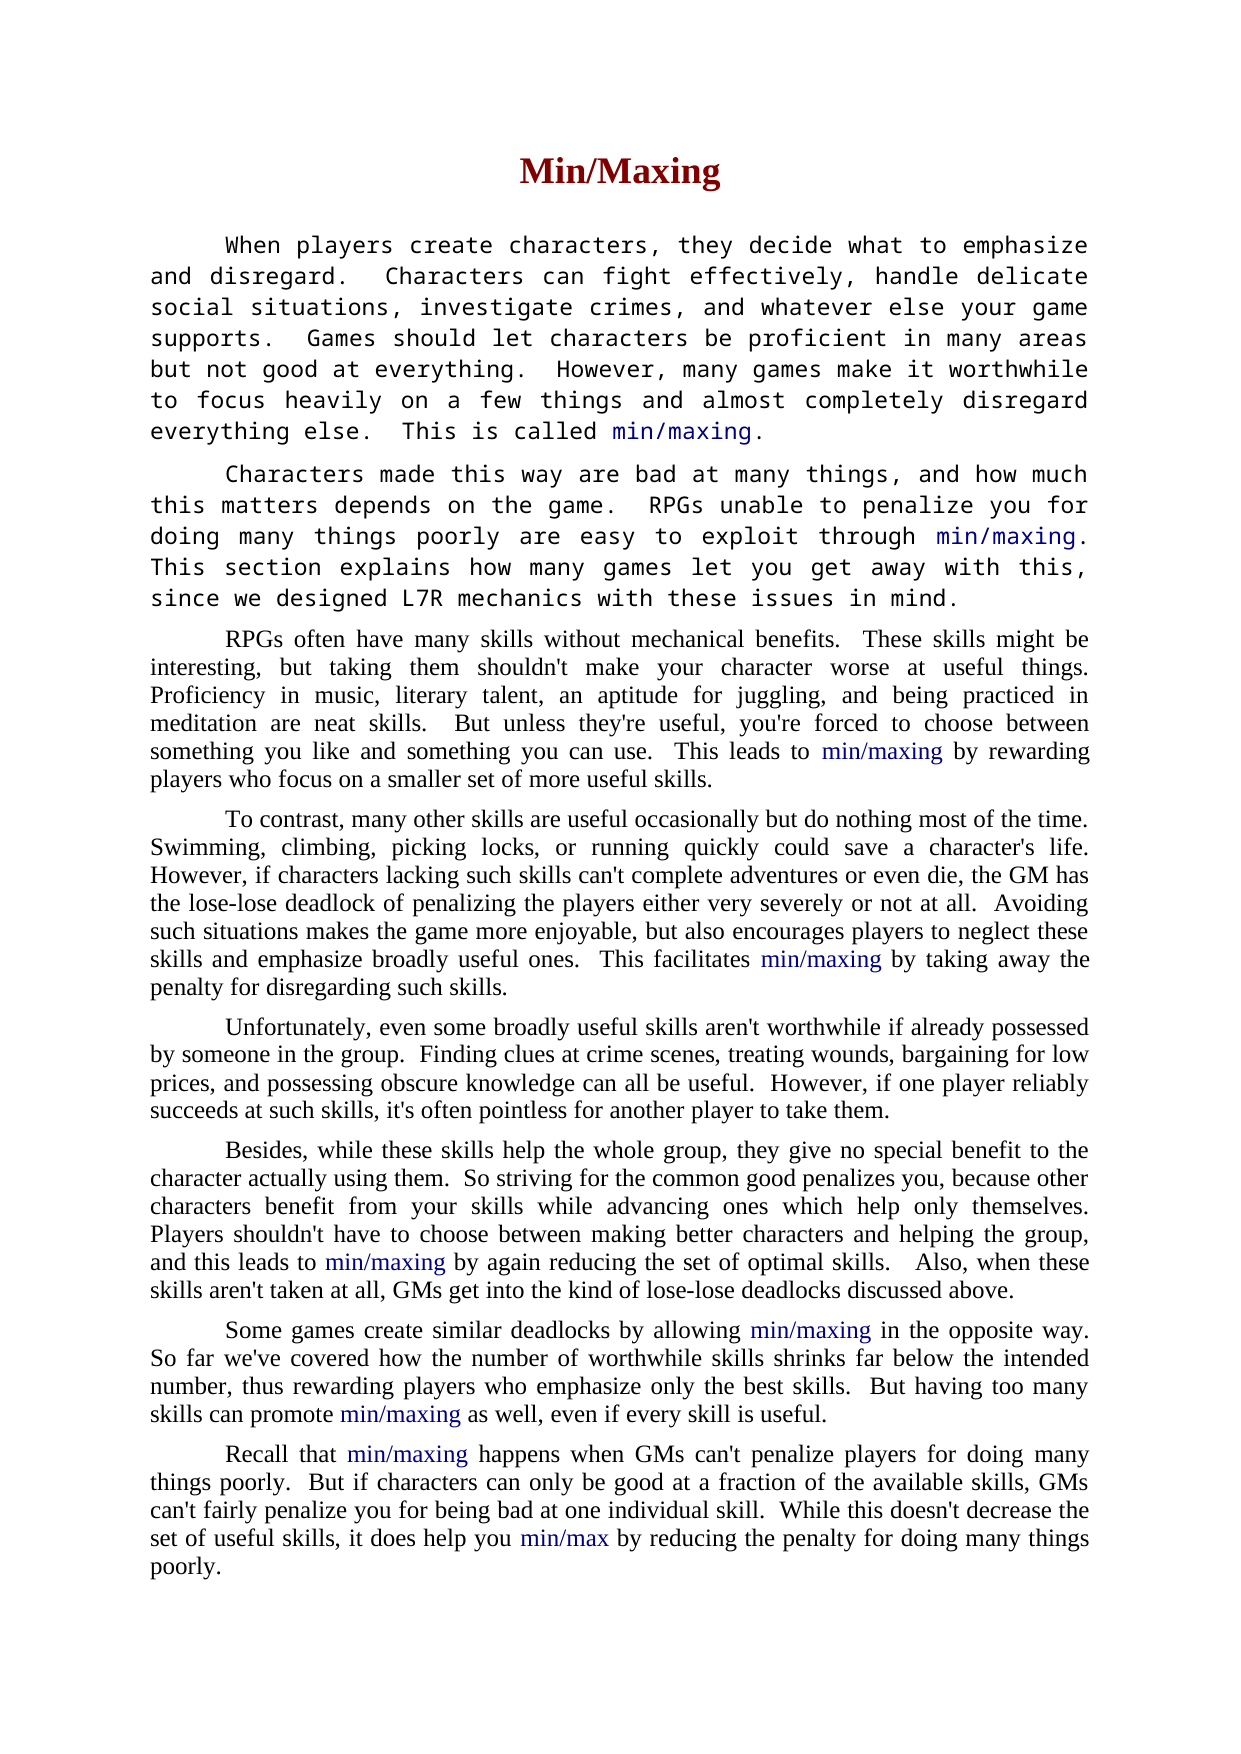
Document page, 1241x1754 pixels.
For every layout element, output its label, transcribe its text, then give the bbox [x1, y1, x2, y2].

text Besides, while these skills help the whole group, they give no special benefit to the character actually using them. So striving for the common good penalizes you, because other characters benefit from your skills while advancing ones which help only themselves. Players shouldn't have to choose between making better characters and helping the group, and this leads to min/maxing by again reducing the set of optimal skills. Also, when these skills aren't taken at all, GMs get into the kind of lose-lose deadlocks discussed above. [150, 1136, 1090, 1304]
text Min/Maxing [150, 150, 1090, 191]
text Unfortunately, even some broadly useful skills aren't worthwhile if already possessed by someone in the group. Finding clues at crime scenes, treating wounds, bargaining for low prices, and possessing obscure knowledge can all be useful. However, if one player reliably succeeds at such skills, it's often pointless for another player to take them. [150, 1012, 1090, 1124]
text When players create characters, they decide what to emphasize and disregard. Characters can fight effectively, handle delicate social situations, investigate crimes, and whatever else your game supports. Games should let characters be proficient in many areas but not good at everything. However, many games make it worthwhile to focus heavily on a few things and almost completely disregard everything else. This is called min/maxing. [150, 228, 1090, 446]
text Some games create similar deadlocks by allowing min/maxing in the opposite way. So far we've covered how the number of worthwhile skills shrinks far below the intended number, thus rewarding players who emphasize only the best skills. But having too many skills can promote min/maxing as well, even if every skill is useful. [150, 1316, 1090, 1428]
text Recall that min/maxing happens when GMs can't penalize players for doing many things poorly. But if characters can only be good at a fraction of the available skills, GMs can't fairly penalize you for being bad at one individual skill. While this doesn't decrease the set of useful skills, it does help you min/max by reducing the penalty for doing many things poorly. [150, 1440, 1090, 1580]
text To contrast, many other skills are useful occasionally but do nothing most of the time. Swimming, climbing, picking locks, or running quickly could save a character's life. However, if characters lacking such skills can't complete adventures or even die, the GM has the lose-lose deadlock of penalizing the players either very severely or not at all. Avoiding such situations makes the game more enjoyable, but also encourages players to neglect these skills and emphasize broadly useful ones. This facilitates min/maxing by taking away the penalty for disregarding such skills. [150, 804, 1090, 1001]
text Characters made this way are bad at many things, and how much this matters depends on the game. RPGs unable to penalize you for doing many things poorly are easy to exploit through min/maxing. This section explains how many games let you get away with this, since we designed L7R mechanics with these issues in mind. [150, 458, 1090, 613]
text RPGs often have many skills without mechanical benefits. These skills might be interesting, but taking them shouldn't make your character worse at useful things. Proficiency in music, literary talent, an aptitude for juggling, and being practiced in meditation are neat skills. But unless they're useful, you're forced to choose between something you like and something you can use. This leads to min/maxing by rewarding players who focus on a smaller set of more useful skills. [150, 624, 1090, 793]
